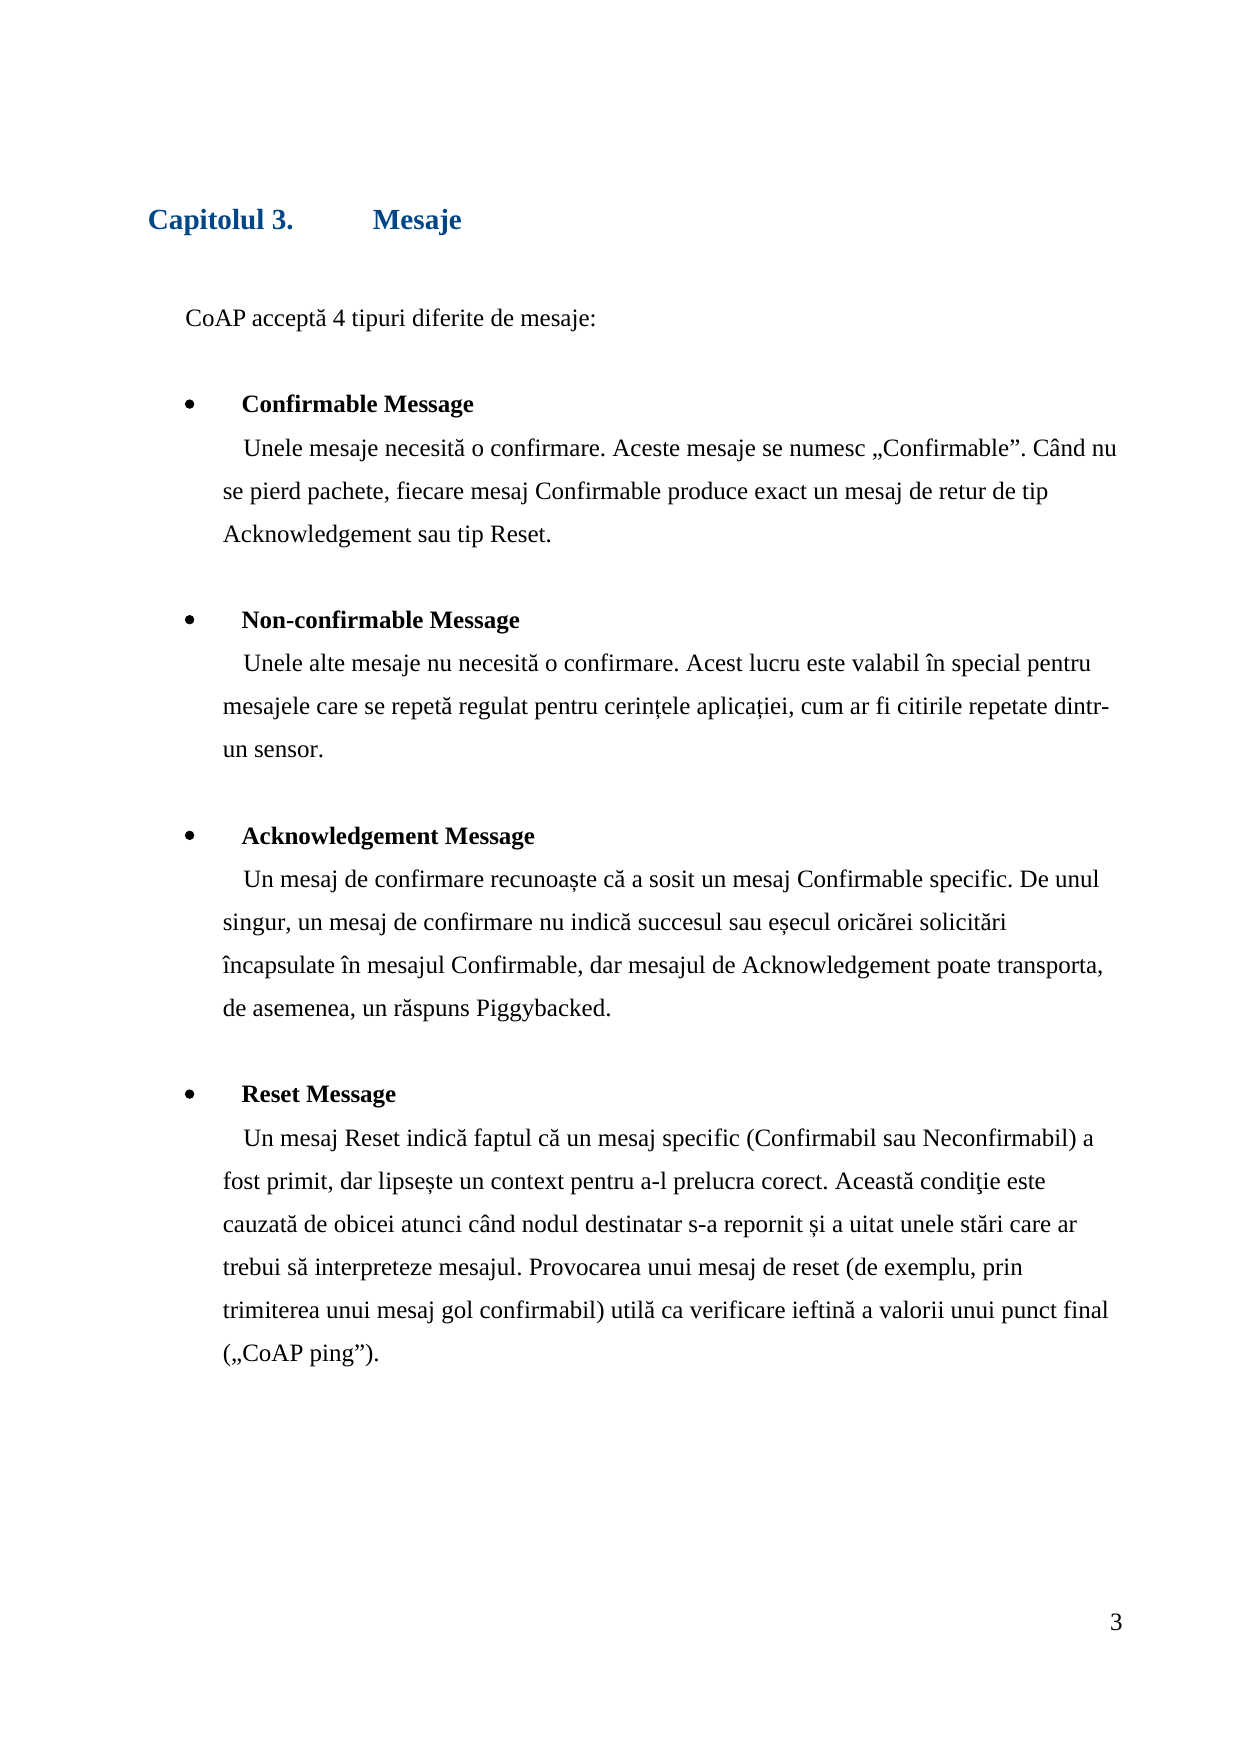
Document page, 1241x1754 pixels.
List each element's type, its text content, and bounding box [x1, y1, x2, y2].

list Confirmable Message [185, 389, 1122, 418]
text Un mesaj de confirmare recunoaște că a sosit un mesaj Confirmable specific. De unul singur, un mesaj de confirmare nu indică succesul sau eșecul oricărei solicitări încapsulate în mesajul Confirmable, dar mesajul de Acknowledgement poate transporta, de asemenea, un răspuns Piggybacked. [223, 864, 1122, 1022]
list Acknowledgement Message [185, 821, 1122, 849]
list Non-confirmable Message [185, 605, 1122, 634]
list Reset Message [185, 1079, 1122, 1108]
subtitle Mesaje [148, 202, 1122, 235]
text CoAP acceptă 4 tipuri diferite de mesaje: [148, 303, 1122, 332]
text Un mesaj Reset indică faptul că un mesaj specific (Confirmabil sau Neconfirmabil) a fost primit, dar lipsește un context pentru a-l prelucra corect. Această condiţie este cauzată de obicei atunci când nodul destinatar s-a repornit și a uitat unele stări care ar trebui să interpreteze mesajul. Provocarea unui mesaj de reset (de exemplu, prin trimiterea unui mesaj gol confirmabil) utilă ca verificare ieftină a valorii unui punct final („CoAP ping”). [223, 1123, 1122, 1367]
text Unele mesaje necesită o confirmare. Aceste mesaje se numesc „Confirmable”. Când nu se pierd pachete, fiecare mesaj Confirmable produce exact un mesaj de retur de tip Acknowledgement sau tip Reset. [223, 433, 1122, 548]
text Unele alte mesaje nu necesită o confirmare. Acest lucru este valabil în special pentru mesajele care se repetă regulat pentru cerințele aplicației, cum ar fi citirile repetate dintr-un sensor. [223, 648, 1122, 763]
